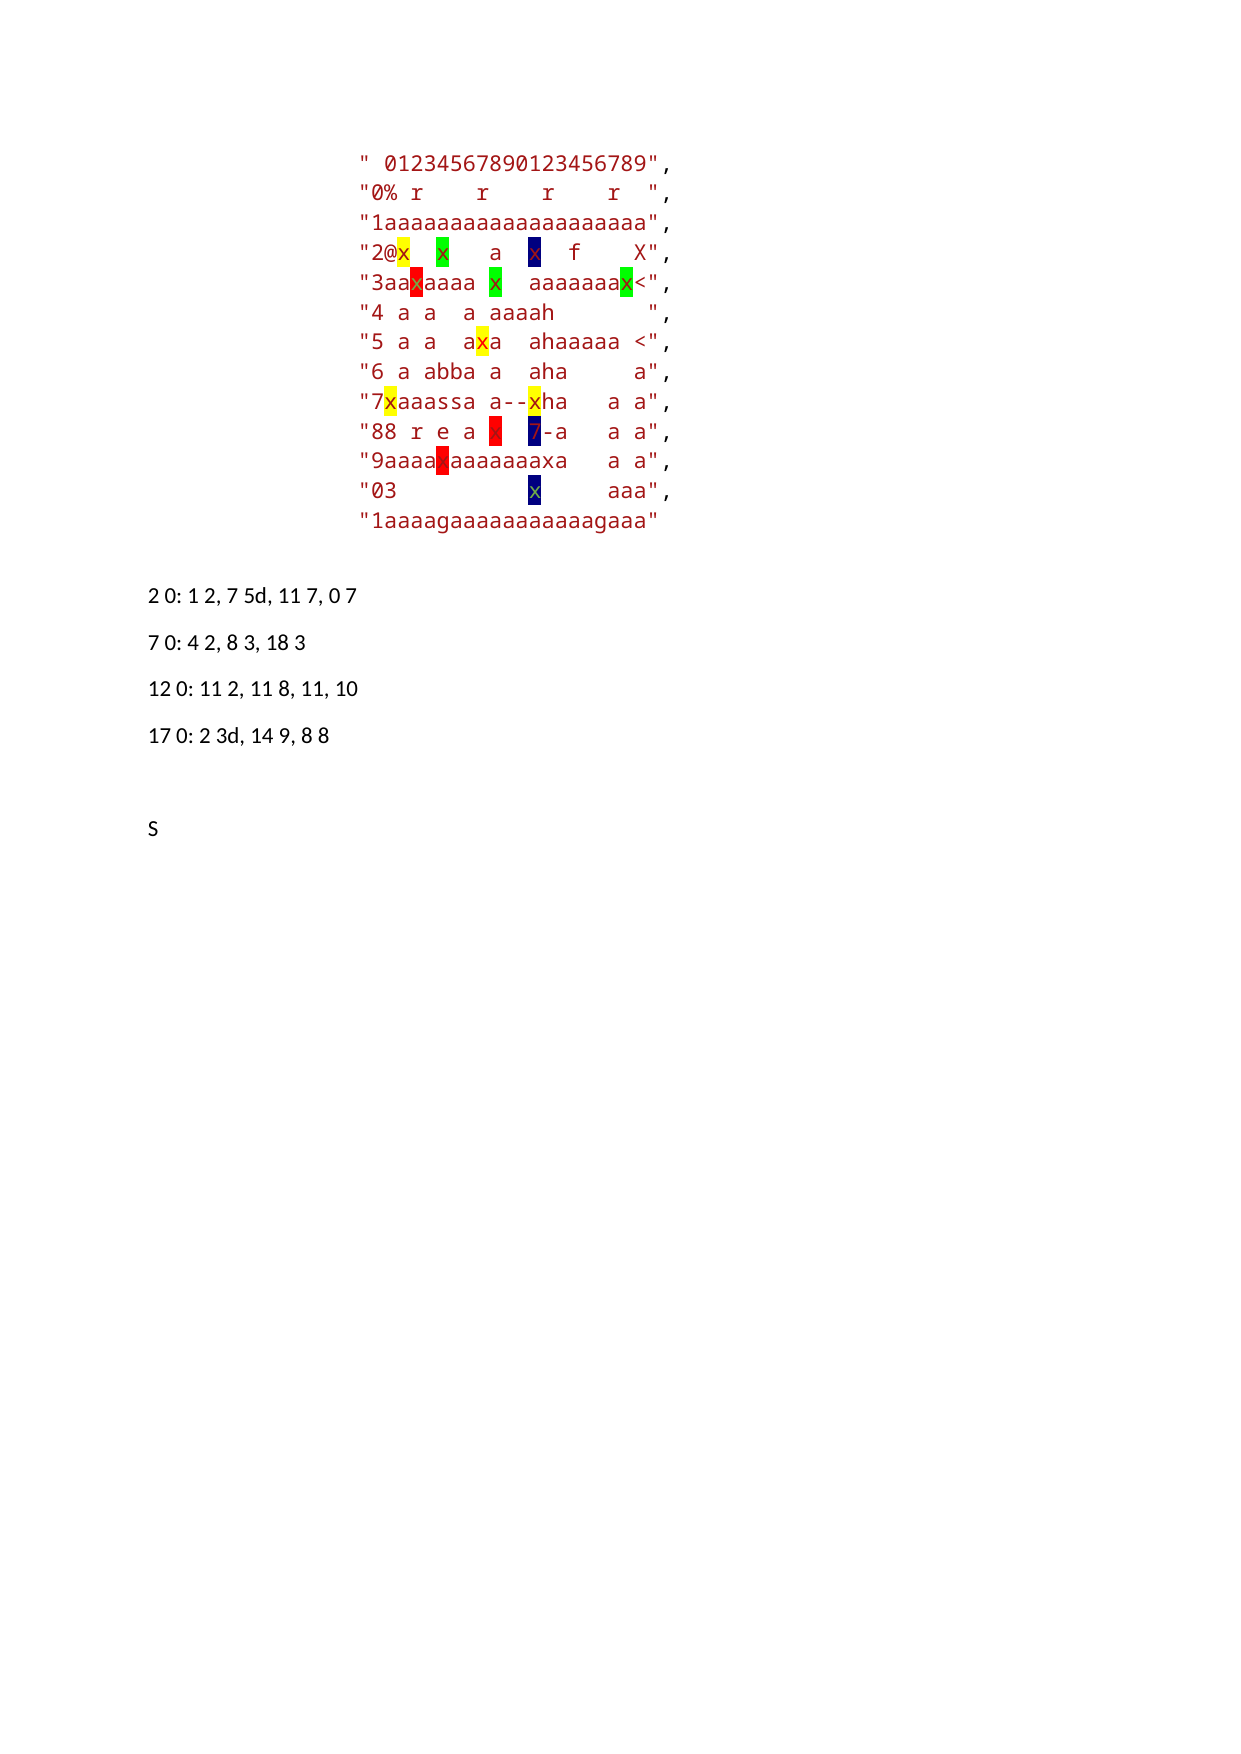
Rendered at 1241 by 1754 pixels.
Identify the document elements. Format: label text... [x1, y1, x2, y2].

text 12 0: 11 2, 11 8, 11, 10 [148, 674, 1093, 703]
text "0% r r r r ", [148, 177, 1093, 207]
text "2@x x a x f X", [148, 237, 1093, 267]
text " 01234567890123456789", [148, 148, 1093, 177]
text S [148, 814, 1093, 842]
text "6 a abba a aha a", [148, 356, 1093, 386]
text "88 r e a x 7-a a a", [148, 416, 1093, 446]
text "1aaaagaaaaaaaaaaagaaa" [148, 505, 1093, 535]
text 2 0: 1 2, 7 5d, 11 7, 0 7 [148, 581, 1093, 609]
text 17 0: 2 3d, 14 9, 8 8 [148, 721, 1093, 749]
text "7xaaassa a--xha a a", [148, 386, 1093, 416]
text "5 a a axa ahaaaaa <", [148, 326, 1093, 356]
text "1aaaaaaaaaaaaaaaaaaaa", [148, 207, 1093, 237]
text 7 0: 4 2, 8 3, 18 3 [148, 628, 1093, 656]
text "03 x aaa", [148, 475, 1093, 505]
text "4 a a a aaaah ", [148, 297, 1093, 326]
text "3aaxaaaa x aaaaaaax<", [148, 267, 1093, 297]
text "9aaaaxaaaaaaaxa a a", [148, 446, 1093, 475]
